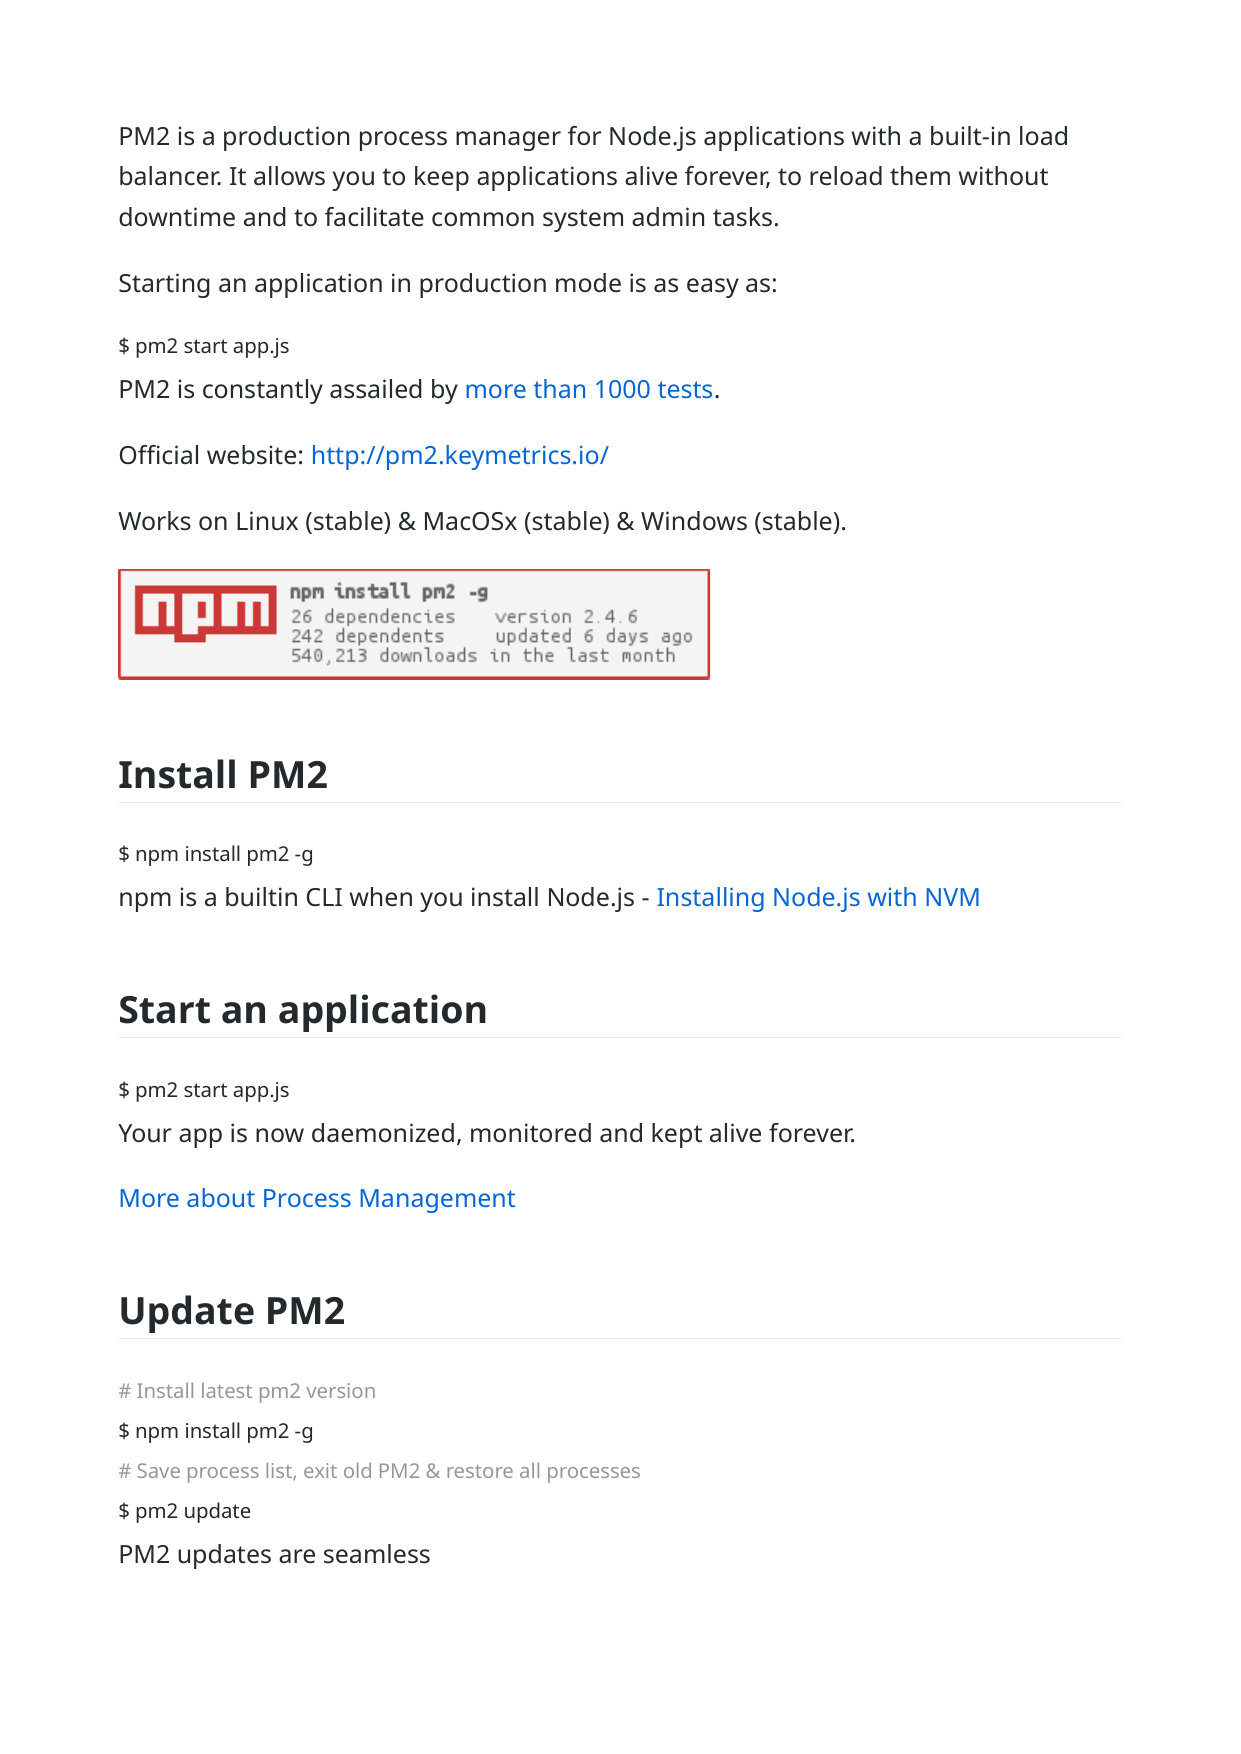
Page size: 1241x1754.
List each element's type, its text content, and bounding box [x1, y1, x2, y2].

subtitle Start an application [118, 983, 1122, 1037]
text Works on Linux (stable) & MacOSx (stable) & Windows (stable). [118, 503, 1122, 537]
text Starting an application in production mode is as easy as: [118, 266, 1122, 300]
subtitle Update PM2 [118, 1284, 1122, 1338]
text npm is a builtin CLI when you install Node.js - Installing Node.js with NVM [118, 880, 1122, 914]
text Your app is now daemonized, monitored and kept alive forever. [118, 1115, 1122, 1149]
text # Save process list, exit old PM2 & restore all processes [118, 1456, 1122, 1484]
text # Install latest pm2 version [118, 1376, 1122, 1404]
text $ npm install pm2 -g [118, 1416, 1122, 1444]
text PM2 is a production process manager for Node.js applications with a built-in load balancer. It allows you to keep applications alive forever, to reload them without downtime and to facilitate common system admin tasks. [118, 118, 1122, 234]
text $ pm2 start app.js [118, 1075, 1122, 1103]
text $ npm install pm2 -g [118, 840, 1122, 868]
text Official website: http://pm2.keymetrics.io/ [118, 437, 1122, 471]
picture [118, 569, 711, 680]
text More about Process Management [118, 1181, 1122, 1215]
text PM2 is constantly assailed by more than 1000 tests. [118, 372, 1122, 406]
subtitle Install PM2 [118, 748, 1122, 802]
text $ pm2 start app.js [118, 331, 1122, 359]
text PM2 updates are seamless [118, 1537, 1122, 1571]
text $ pm2 update [118, 1497, 1122, 1524]
